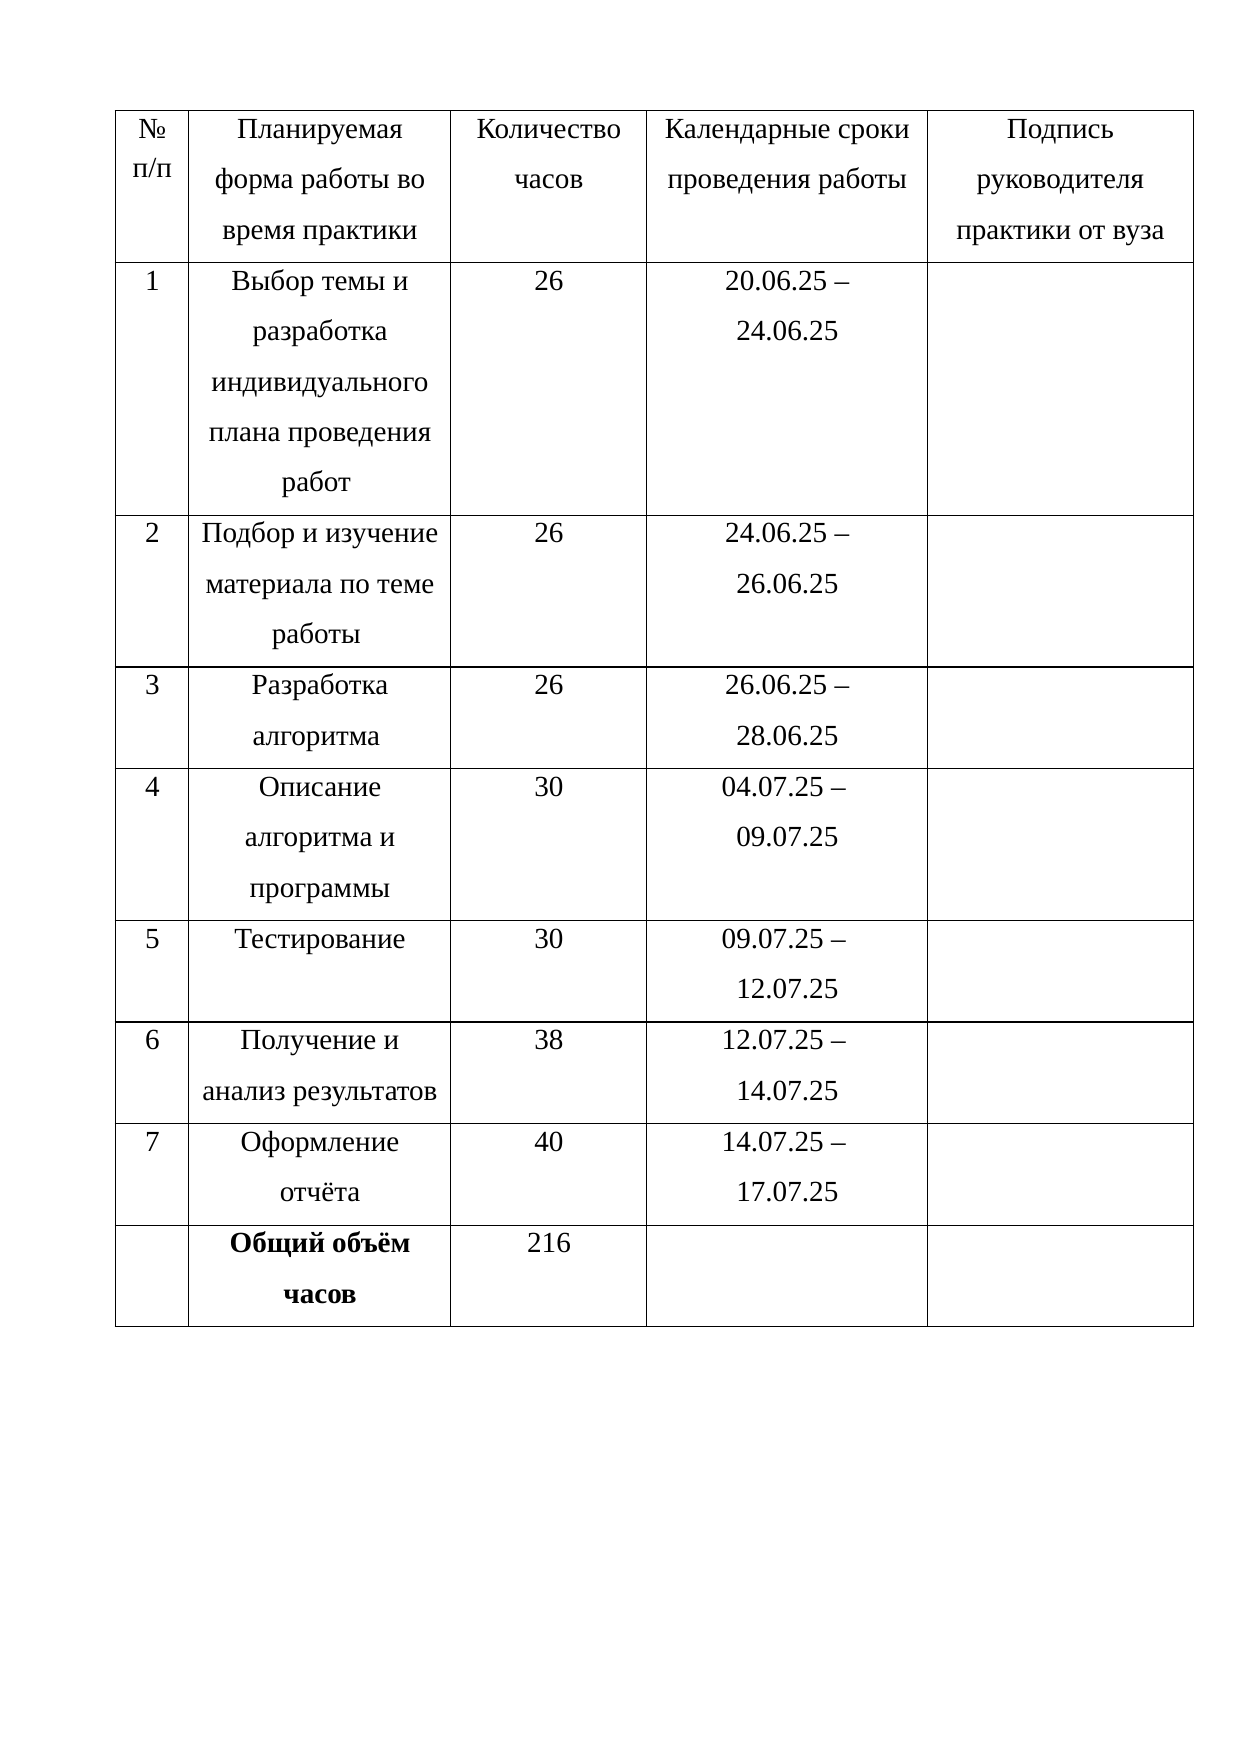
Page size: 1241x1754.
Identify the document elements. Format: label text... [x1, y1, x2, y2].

table_header № п/п [116, 111, 188, 262]
table_cell 216 [451, 1226, 646, 1326]
table_cell 38 [451, 1023, 646, 1123]
table_cell [928, 1023, 1193, 1123]
table_cell 30 [451, 921, 646, 1021]
table_cell Получение и анализ результатов [189, 1023, 450, 1123]
table_cell 2 [116, 516, 188, 666]
table_cell 26.06.25 – 28.06.25 [647, 668, 927, 768]
table_cell [928, 263, 1193, 514]
table_cell [928, 1226, 1193, 1326]
table_header Календарные сроки проведения работы [647, 111, 927, 262]
table_cell Подбор и изучение материала по теме работы [189, 516, 450, 666]
table_cell 4 [116, 769, 188, 920]
table_cell Общий объём часов [189, 1226, 450, 1326]
table_cell 26 [451, 263, 646, 514]
table_cell 5 [116, 921, 188, 1021]
table_cell 30 [451, 769, 646, 920]
table_cell 26 [451, 516, 646, 666]
table_cell 6 [116, 1023, 188, 1123]
table_cell 24.06.25 – 26.06.25 [647, 516, 927, 666]
table_header Планируемая форма работы во время практики [189, 111, 450, 262]
table_cell [928, 516, 1193, 666]
table_cell [928, 921, 1193, 1021]
table_header Количество часов [451, 111, 646, 262]
table_cell 7 [116, 1124, 188, 1224]
table_cell Описание алгоритма и программы [189, 769, 450, 920]
table_cell 04.07.25 – 09.07.25 [647, 769, 927, 920]
table_cell 20.06.25 – 24.06.25 [647, 263, 927, 514]
table_cell 1 [116, 263, 188, 514]
table_cell 12.07.25 – 14.07.25 [647, 1023, 927, 1123]
table_cell Оформление отчёта [189, 1124, 450, 1224]
table_cell [928, 668, 1193, 768]
table_cell [928, 1124, 1193, 1224]
table_cell 26 [451, 668, 646, 768]
table_cell [116, 1226, 188, 1326]
table_cell Разработка алгоритма [189, 668, 450, 768]
table_cell 14.07.25 – 17.07.25 [647, 1124, 927, 1224]
table_cell Выбор темы и разработка индивидуального плана проведения работ [189, 263, 450, 514]
table_cell 09.07.25 – 12.07.25 [647, 921, 927, 1021]
table_cell Тестирование [189, 921, 450, 1021]
table_cell [928, 769, 1193, 920]
table_cell 3 [116, 668, 188, 768]
table_cell [647, 1226, 927, 1326]
table_cell 40 [451, 1124, 646, 1224]
table_header Подпись руководителя практики от вуза [928, 111, 1193, 262]
